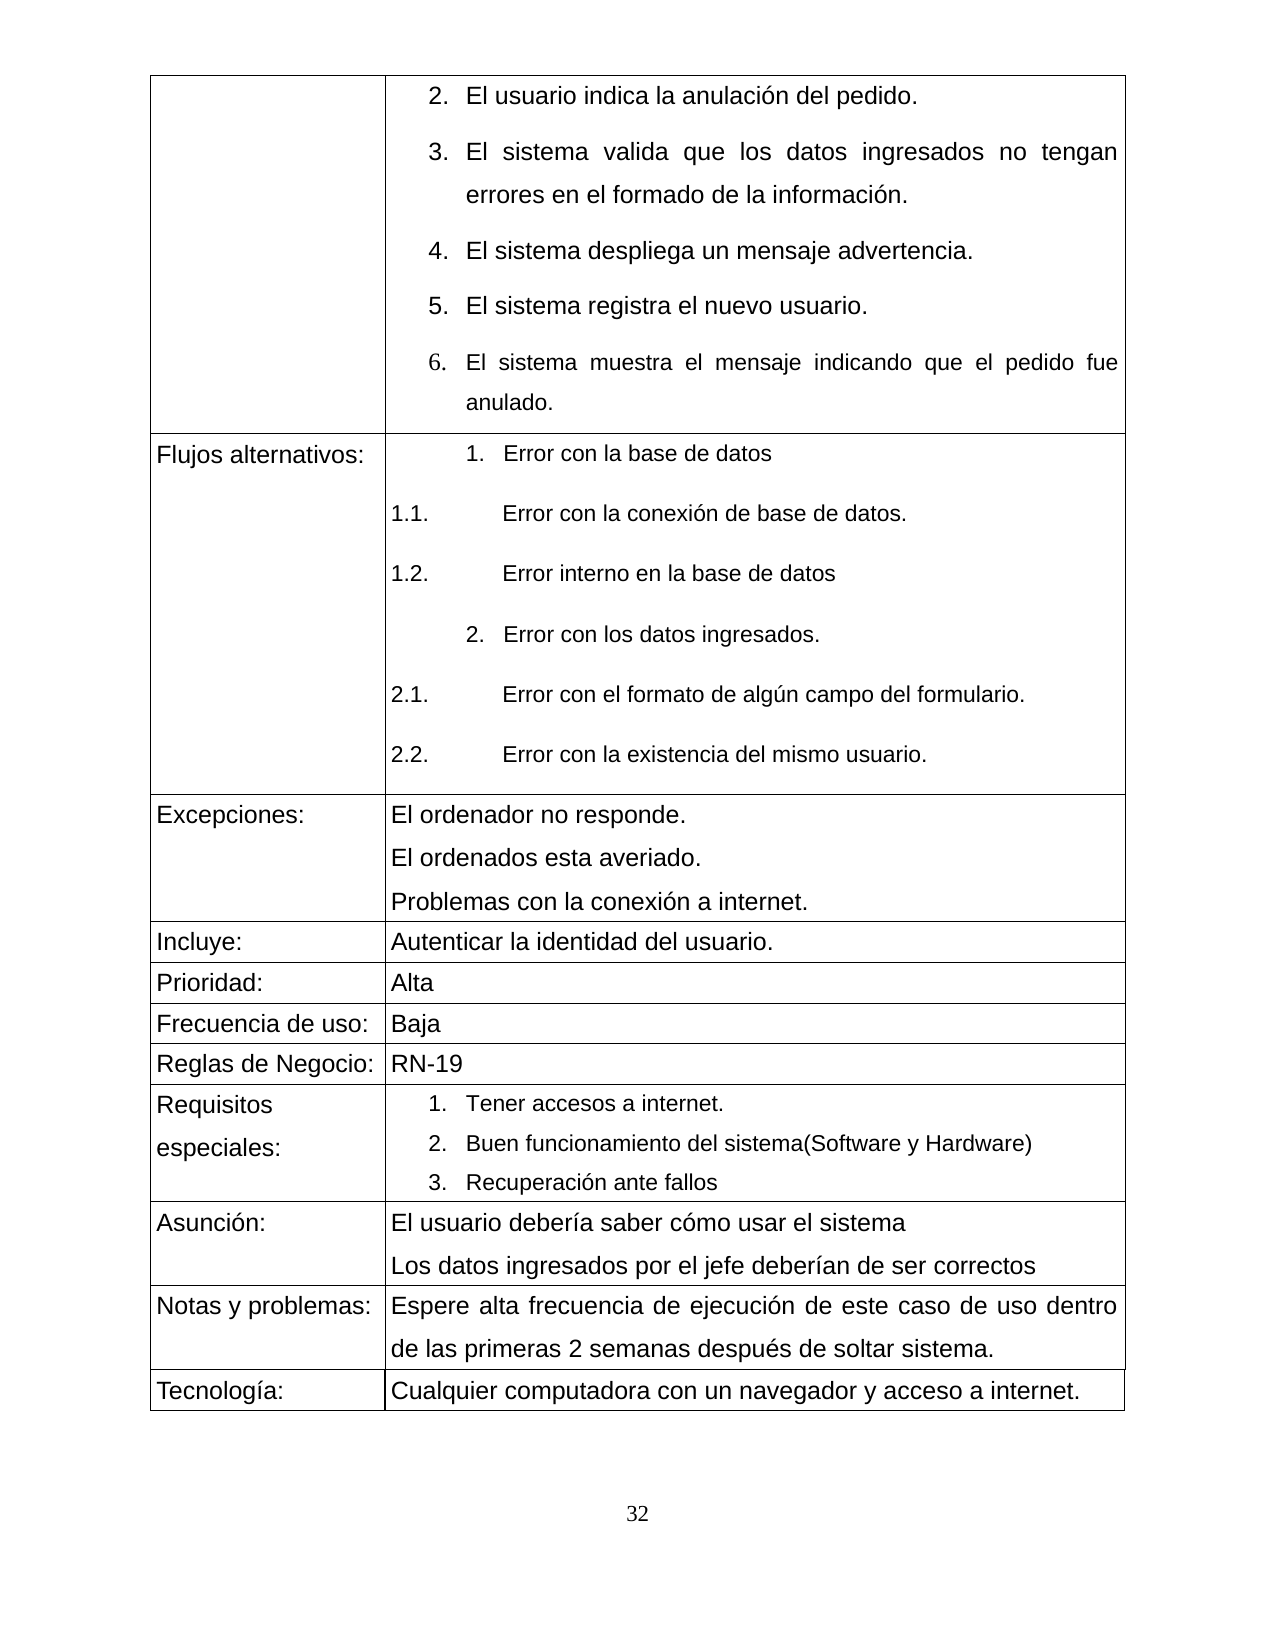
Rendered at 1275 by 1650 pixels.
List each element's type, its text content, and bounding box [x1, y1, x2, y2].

table_cell Asunción: [151, 1202, 385, 1285]
table_cell Flujos alternativos: [151, 434, 385, 794]
table_cell Requisitos especiales: [151, 1085, 385, 1201]
table_cell Espere alta frecuencia de ejecución de este caso de uso dentro de las primeras 2 semanas después de soltar sistema. [386, 1286, 1125, 1369]
table_cell Tecnología: [151, 1370, 384, 1410]
table_cell Notas y problemas: [151, 1286, 385, 1369]
table_cell Excepciones: [151, 795, 385, 921]
table_cell Incluye: [151, 922, 385, 962]
table_cell Error con la base de datos Error con la conexión de base de datos. Error interno en la base de datos Error con los datos ingresados. Error con el formato de algún campo del formulario. Error con la existencia del mismo usuario. [386, 434, 1125, 794]
table_cell Seleccionar el número de pedidos pendiente. El usuario indica la anulación del pedido. El sistema valida que los datos ingresados no tengan errores en el formado de la información. El sistema despliega un mensaje advertencia. El sistema registra el nuevo usuario. El sistema muestra el mensaje indicando que el pedido fue anulado. [386, 76, 1125, 433]
table_cell Baja [386, 1004, 1125, 1043]
table_cell El ordenador no responde. El ordenados esta averiado. Problemas con la conexión a internet. [386, 795, 1125, 921]
table_cell Autenticar la identidad del usuario. [386, 922, 1125, 962]
table_cell Tener accesos a internet. Buen funcionamiento del sistema(Software y Hardware) Recuperación ante fallos [386, 1085, 1125, 1201]
table_cell [151, 76, 385, 433]
table_cell Reglas de Negocio: [151, 1044, 385, 1084]
table_cell El usuario debería saber cómo usar el sistema Los datos ingresados por el jefe deberían de ser correctos [386, 1202, 1125, 1285]
table_cell Frecuencia de uso: [151, 1004, 385, 1043]
table_cell Alta [386, 963, 1125, 1002]
table_cell Prioridad: [151, 963, 385, 1002]
table_cell RN-19 [386, 1044, 1125, 1084]
table_cell Cualquier computadora con un navegador y acceso a internet. [386, 1370, 1124, 1410]
